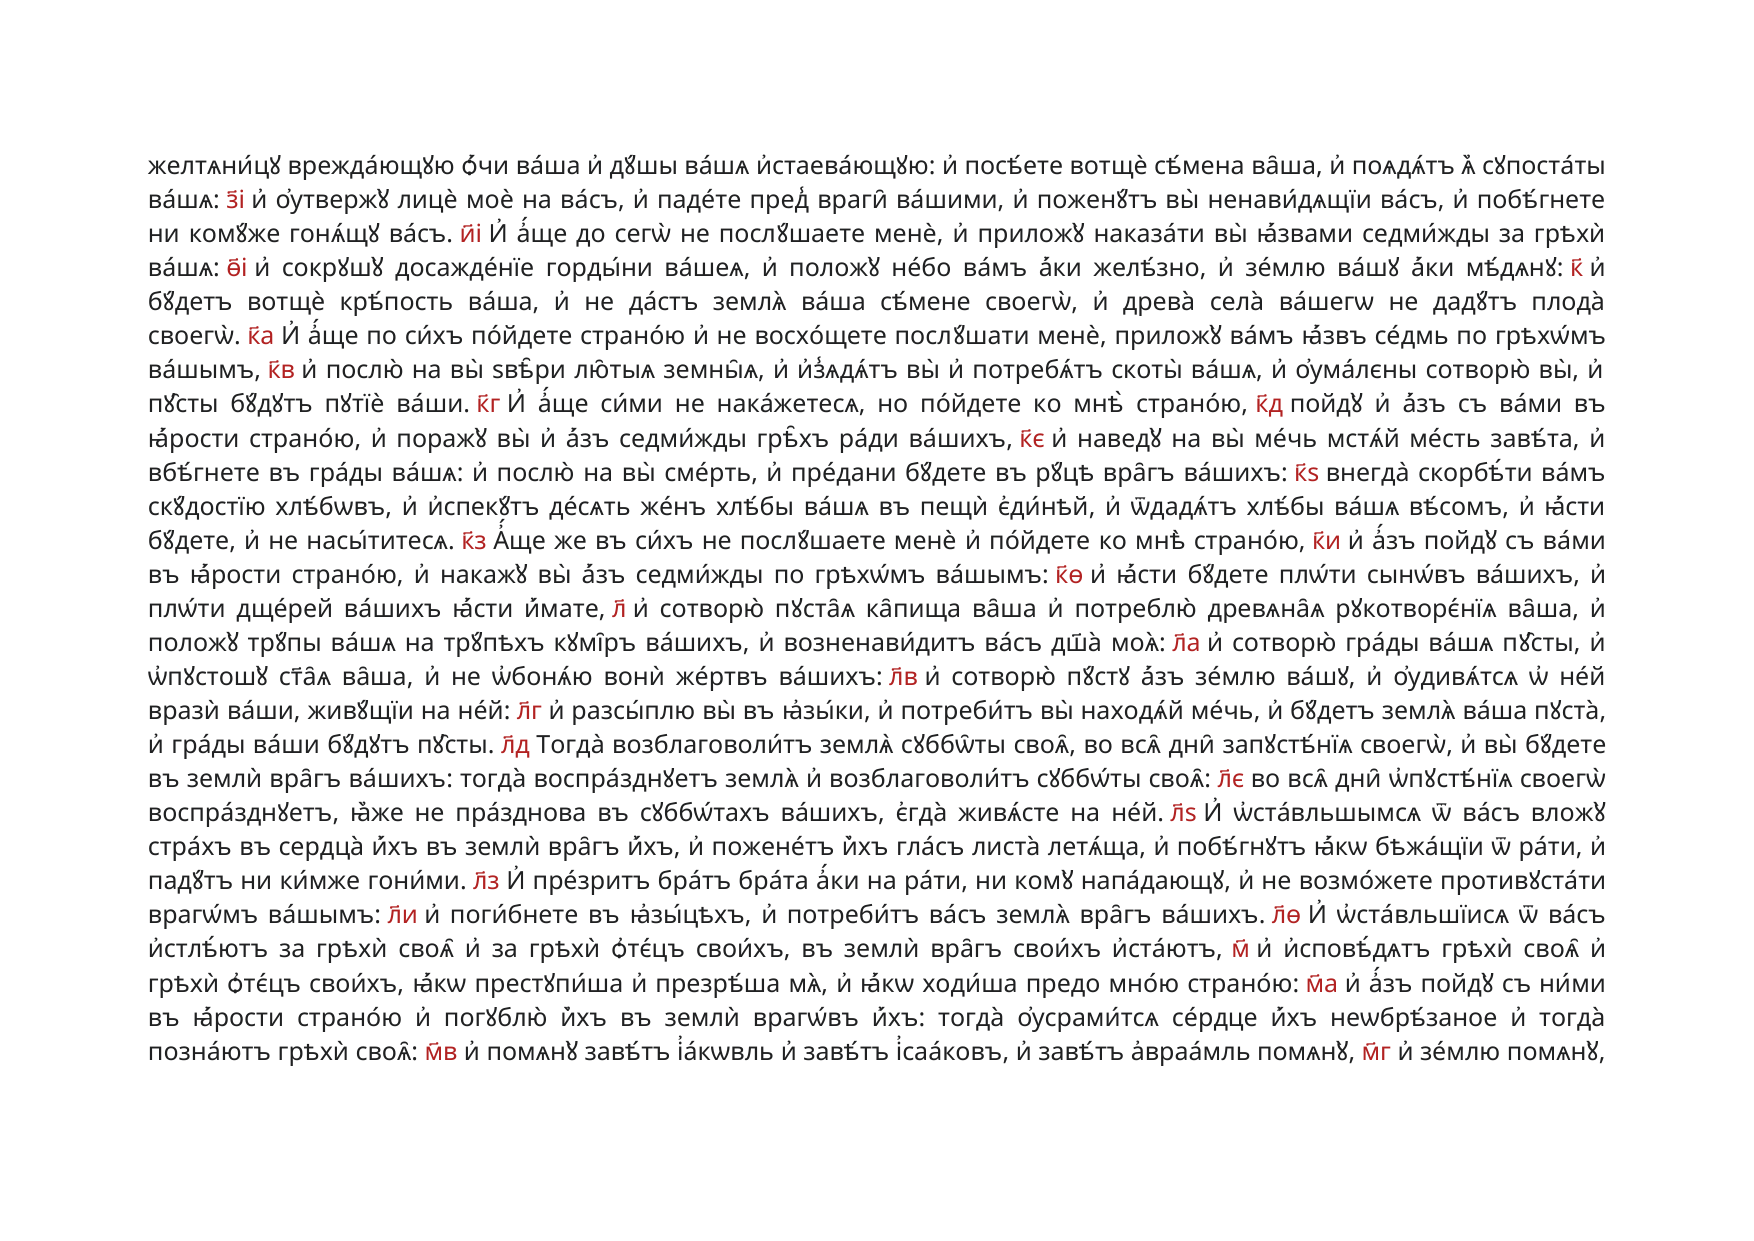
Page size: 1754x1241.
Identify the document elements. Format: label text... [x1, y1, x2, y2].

text желтѧни́цꙋ врежда́ющꙋю ѻ҆́чи ва́ша и҆ дꙋ́шы ва́шѧ и҆стаева́ющꙋю: и҆ посѣ́ете вотщѐ сѣ́мена ва̑ша, и҆ поѧдѧ́тъ ѧ҆̀ сꙋпоста́ты ва́шѧ: з҃і и҆ ѹ҆твержꙋ̀ лицѐ моѐ на ва́съ, и҆ паде́те пред̾ враги̑ ва́шими, и҆ поженꙋ́тъ вы̀ ненави́дѧщїи ва́съ, и҆ побѣ́гнете ни комꙋ́же гонѧ́щꙋ ва́съ. и҃і И҆ а҆́ще до сегѡ̀ не послꙋ́шаете менѐ, и҆ приложꙋ̀ наказа́ти вы̀ ꙗ҆́звами седми́жды за грѣхѝ ва́шѧ: ѳ҃і и҆ сокрꙋшꙋ̀ досажде́нїе горды́ни ва́шеѧ, и҆ положꙋ̀ не́бо ва́мъ а҆́ки желѣ́зно, и҆ зе́млю ва́шꙋ а҆́ки мѣ́дѧнꙋ: к҃ и҆ бꙋ́детъ вотщѐ крѣ́пость ва́ша, и҆ не да́стъ землѧ̀ ва́ша сѣ́мене своегѡ̀, и҆ древа̀ села̀ ва́шегѡ не дадꙋ́тъ плода̀ своегѡ̀. к҃а И҆ а҆́ще по си́хъ по́йдете страно́ю и҆ не восхо́щете послꙋ́шати менѐ, приложꙋ̀ ва́мъ ꙗ҆́звъ се́дмь по грѣхѡ́мъ ва́шымъ, к҃в и҆ послю̀ на вы̀ ѕвѣ̑ри лю̑тыѧ земны̑ѧ, и҆ и҆з̾ѧдѧ́тъ вы̀ и҆ потребѧ́тъ скоты̀ ва́шѧ, и҆ ѹ҆ма́лєны сотворю̀ вы̀, и҆ пꙋ̑сты бꙋ́дꙋтъ пꙋтїѐ ва́ши. к҃г И҆ а҆́ще си́ми не нака́жетесѧ, но по́йдете ко мнѣ̀ страно́ю, к҃д пойдꙋ̀ и҆ а҆́зъ съ ва́ми въ ꙗ҆́рости страно́ю, и҆ поражꙋ̀ вы̀ и҆ а҆́зъ седми́жды грѣ̑хъ ра́ди ва́шихъ, к҃є и҆ наведꙋ̀ на вы̀ ме́чь мстѧ́й ме́сть завѣ́та, и҆ вбѣ́гнете въ гра́ды ва́шѧ: и҆ послю̀ на вы̀ сме́рть, и҆ пре́дани бꙋ́дете въ рꙋ́цѣ вра̑гъ ва́шихъ: к҃ѕ внегда̀ скорбѣ́ти ва́мъ скꙋ́достїю хлѣ́бѡвъ, и҆ и҆спекꙋ́тъ де́сѧть же́нъ хлѣ́бы ва́шѧ въ пещѝ є҆ди́нѣй, и҆ ѿдадѧ́тъ хлѣ́бы ва́шѧ вѣ́сомъ, и҆ ꙗ҆́сти бꙋ́дете, и҆ не насы́титесѧ. к҃з А҆́ще же въ си́хъ не послꙋ́шаете менѐ и҆ по́йдете ко мнѣ̀ страно́ю, к҃и и҆ а҆́зъ пойдꙋ̀ съ ва́ми въ ꙗ҆́рости страно́ю, и҆ накажꙋ̀ вы̀ а҆́зъ седми́жды по грѣхѡ́мъ ва́шымъ: к҃ѳ и҆ ꙗ҆́сти бꙋ́дете плѡ́ти сынѡ́въ ва́шихъ, и҆ плѡ́ти дще́рей ва́шихъ ꙗ҆́сти и҆́мате, л҃ и҆ сотворю̀ пꙋста̑ѧ ка̑пища ва̑ша и҆ потреблю̀ древѧна̑ѧ рꙋкотворє́нїѧ ва̑ша, и҆ положꙋ̀ трꙋ́пы ва́шѧ на трꙋ́пѣхъ кꙋмі̑ръ ва́шихъ, и҆ возненави́дитъ ва́съ дш҃а̀ моѧ̀: л҃а и҆ сотворю̀ гра́ды ва́шѧ пꙋ̑сты, и҆ ѡ҆пꙋстошꙋ̀ ст҃а̑ѧ ва̑ша, и҆ не ѡ҆бонѧ́ю вонѝ же́ртвъ ва́шихъ: л҃в и҆ сотворю̀ пꙋ́стꙋ а҆́зъ зе́млю ва́шꙋ, и҆ ѹ҆дивѧ́тсѧ ѡ҆ не́й вразѝ ва́ши, живꙋ́щїи на не́й: л҃г и҆ разсы́плю вы̀ въ ꙗ҆зы́ки, и҆ потреби́тъ вы̀ находѧ́й ме́чь, и҆ бꙋ́детъ землѧ̀ ва́ша пꙋста̀, и҆ гра́ды ва́ши бꙋ́дꙋтъ пꙋ̑сты. л҃д Тогда̀ возблаговоли́тъ землѧ̀ сꙋббѡ̑ты своѧ̑, во всѧ̑ дни̑ запꙋстѣ́нїѧ своегѡ̀, и҆ вы̀ бꙋ́дете въ землѝ вра̑гъ ва́шихъ: тогда̀ воспра́зднꙋетъ землѧ̀ и҆ возблаговоли́тъ сꙋббѡ́ты своѧ̑: л҃є во всѧ̑ дни̑ ѡ҆пꙋстѣ́нїѧ своегѡ̀ воспра́зднꙋетъ, ꙗ҆̀же не пра́зднова въ сꙋббѡ́тахъ ва́шихъ, є҆гда̀ живѧ́сте на не́й. л҃ѕ И҆ ѡ҆ста́вльшымсѧ ѿ ва́съ вложꙋ̀ стра́хъ въ сердца̀ и҆́хъ въ землѝ вра̑гъ и҆́хъ, и҆ пожене́тъ и҆̀хъ гла́съ листа̀ летѧ́ща, и҆ побѣ́гнꙋтъ ꙗ҆́кѡ бѣжа́щїи ѿ ра́ти, и҆ падꙋ́тъ ни ки́мже гони́ми. л҃з И҆ пре́зритъ бра́тъ бра́та а҆́ки на ра́ти, ни комꙋ̀ напа́дающꙋ, и҆ не возмо́жете противꙋста́ти врагѡ́мъ ва́шымъ: л҃и и҆ поги́бнете въ ꙗ҆зы́цѣхъ, и҆ потреби́тъ ва́съ землѧ̀ вра̑гъ ва́шихъ. л҃ѳ И҆ ѡ҆ста́вльшїисѧ ѿ ва́съ и҆стлѣ́ютъ за грѣхѝ своѧ̑ и҆ за грѣхѝ ѻ҆тє́цъ свои́хъ, въ землѝ вра̑гъ свои́хъ и҆ста́ютъ, м҃ и҆ и҆сповѣ́дѧтъ грѣхѝ своѧ̑ и҆ грѣхѝ ѻ҆тє́цъ свои́хъ, ꙗ҆́кѡ престꙋпи́ша и҆ презрѣ́ша мѧ̀, и҆ ꙗ҆́кѡ ходи́ша предо мно́ю страно́ю: м҃а и҆ а҆́зъ пойдꙋ̀ съ ни́ми въ ꙗ҆́рости страно́ю и҆ погꙋблю̀ и҆̀хъ въ землѝ врагѡ́въ и҆́хъ: тогда̀ ѹ҆срами́тсѧ се́рдце и҆́хъ неѡбрѣ́заное и҆ тогда̀ позна́ютъ грѣхѝ своѧ̑: м҃в и҆ помѧнꙋ̀ завѣ́тъ і҆а́кѡвль и҆ завѣ́тъ і҆саа́ковъ, и҆ завѣ́тъ а҆враа́мль помѧнꙋ̀, м҃г и҆ зе́млю помѧнꙋ̀, [148, 148, 1606, 1067]
